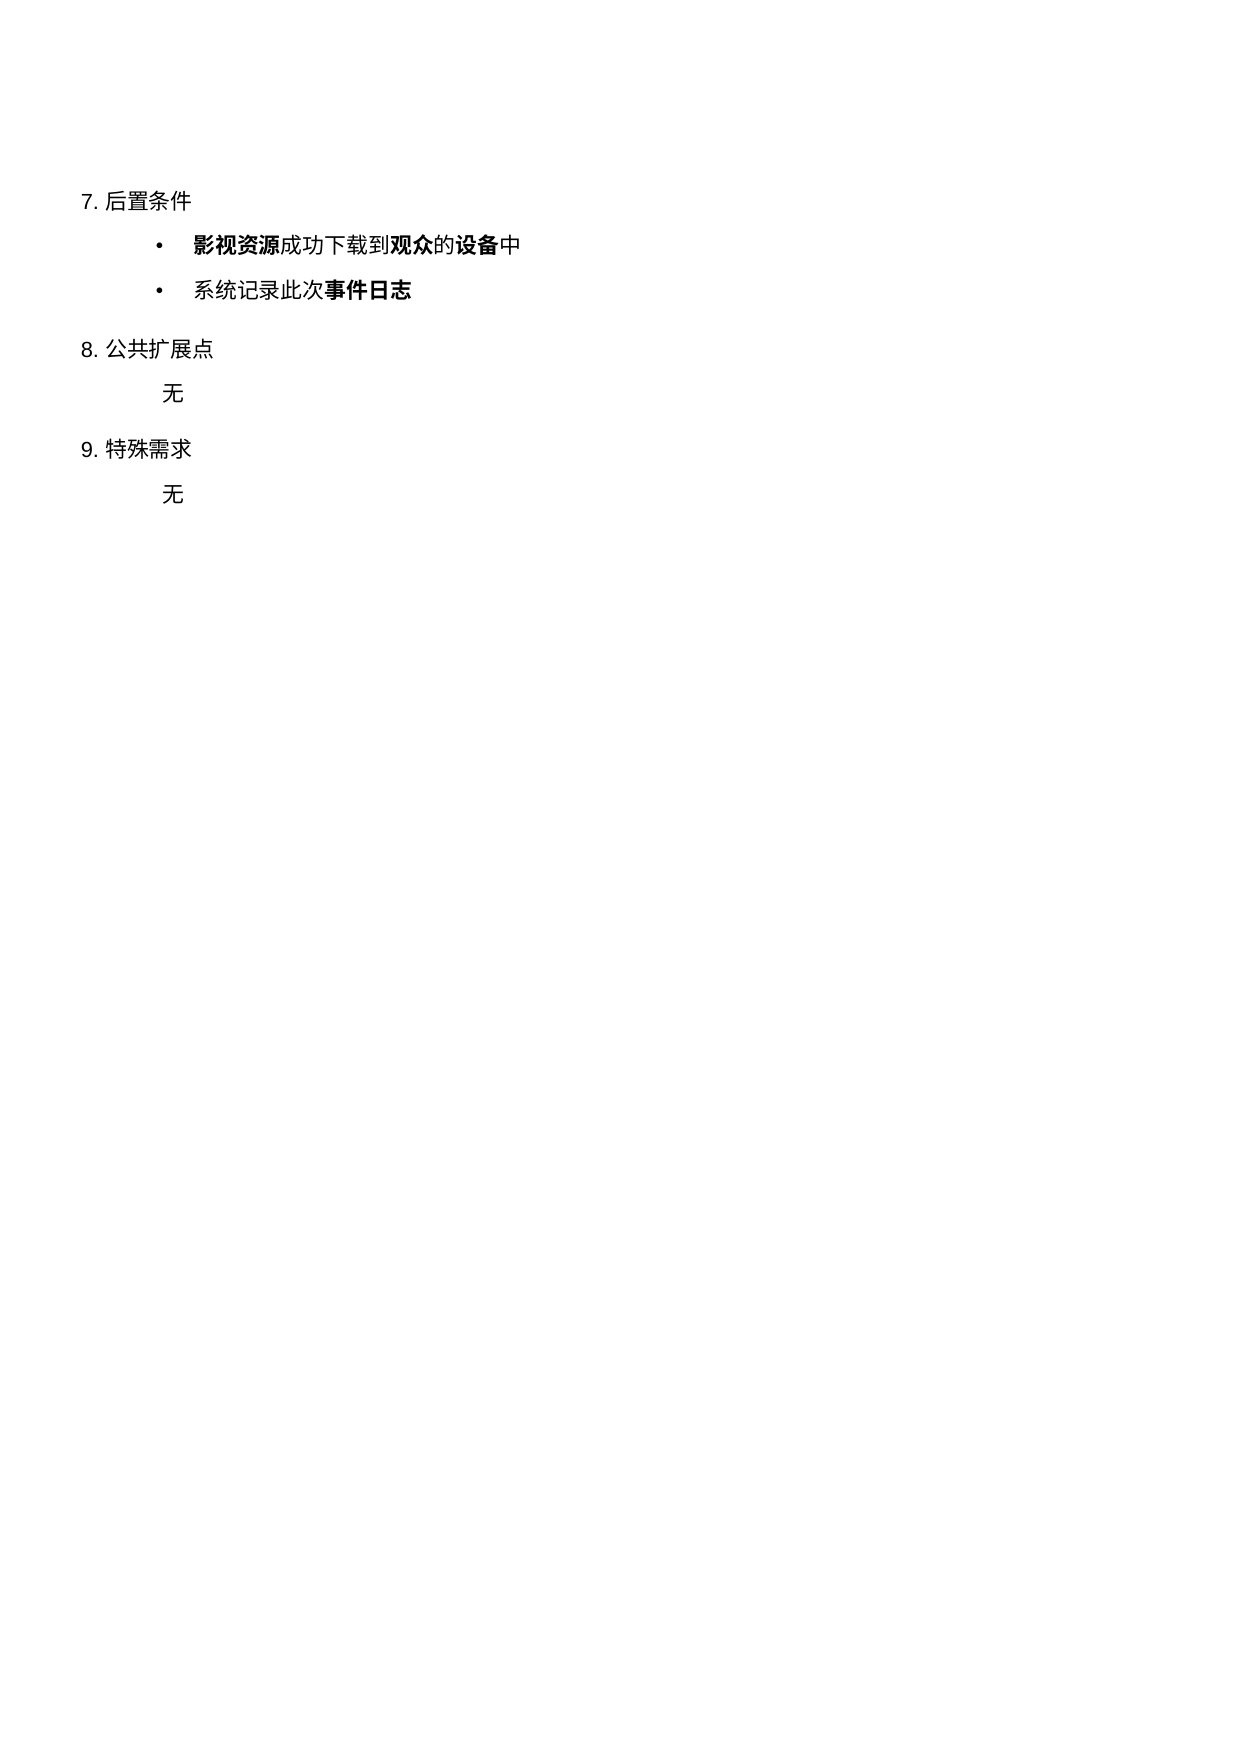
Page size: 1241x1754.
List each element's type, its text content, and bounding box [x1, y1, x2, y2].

text 无 [118, 376, 1122, 408]
subtitle 后置条件 [81, 184, 1122, 216]
text 无 [118, 477, 1122, 508]
subtitle 公共扩展点 [81, 332, 1122, 363]
list 影视资源成功下载到观众的设备中 [156, 228, 1122, 260]
list 系统记录此次事件日志 [156, 273, 1122, 304]
subtitle 特殊需求 [81, 432, 1122, 464]
